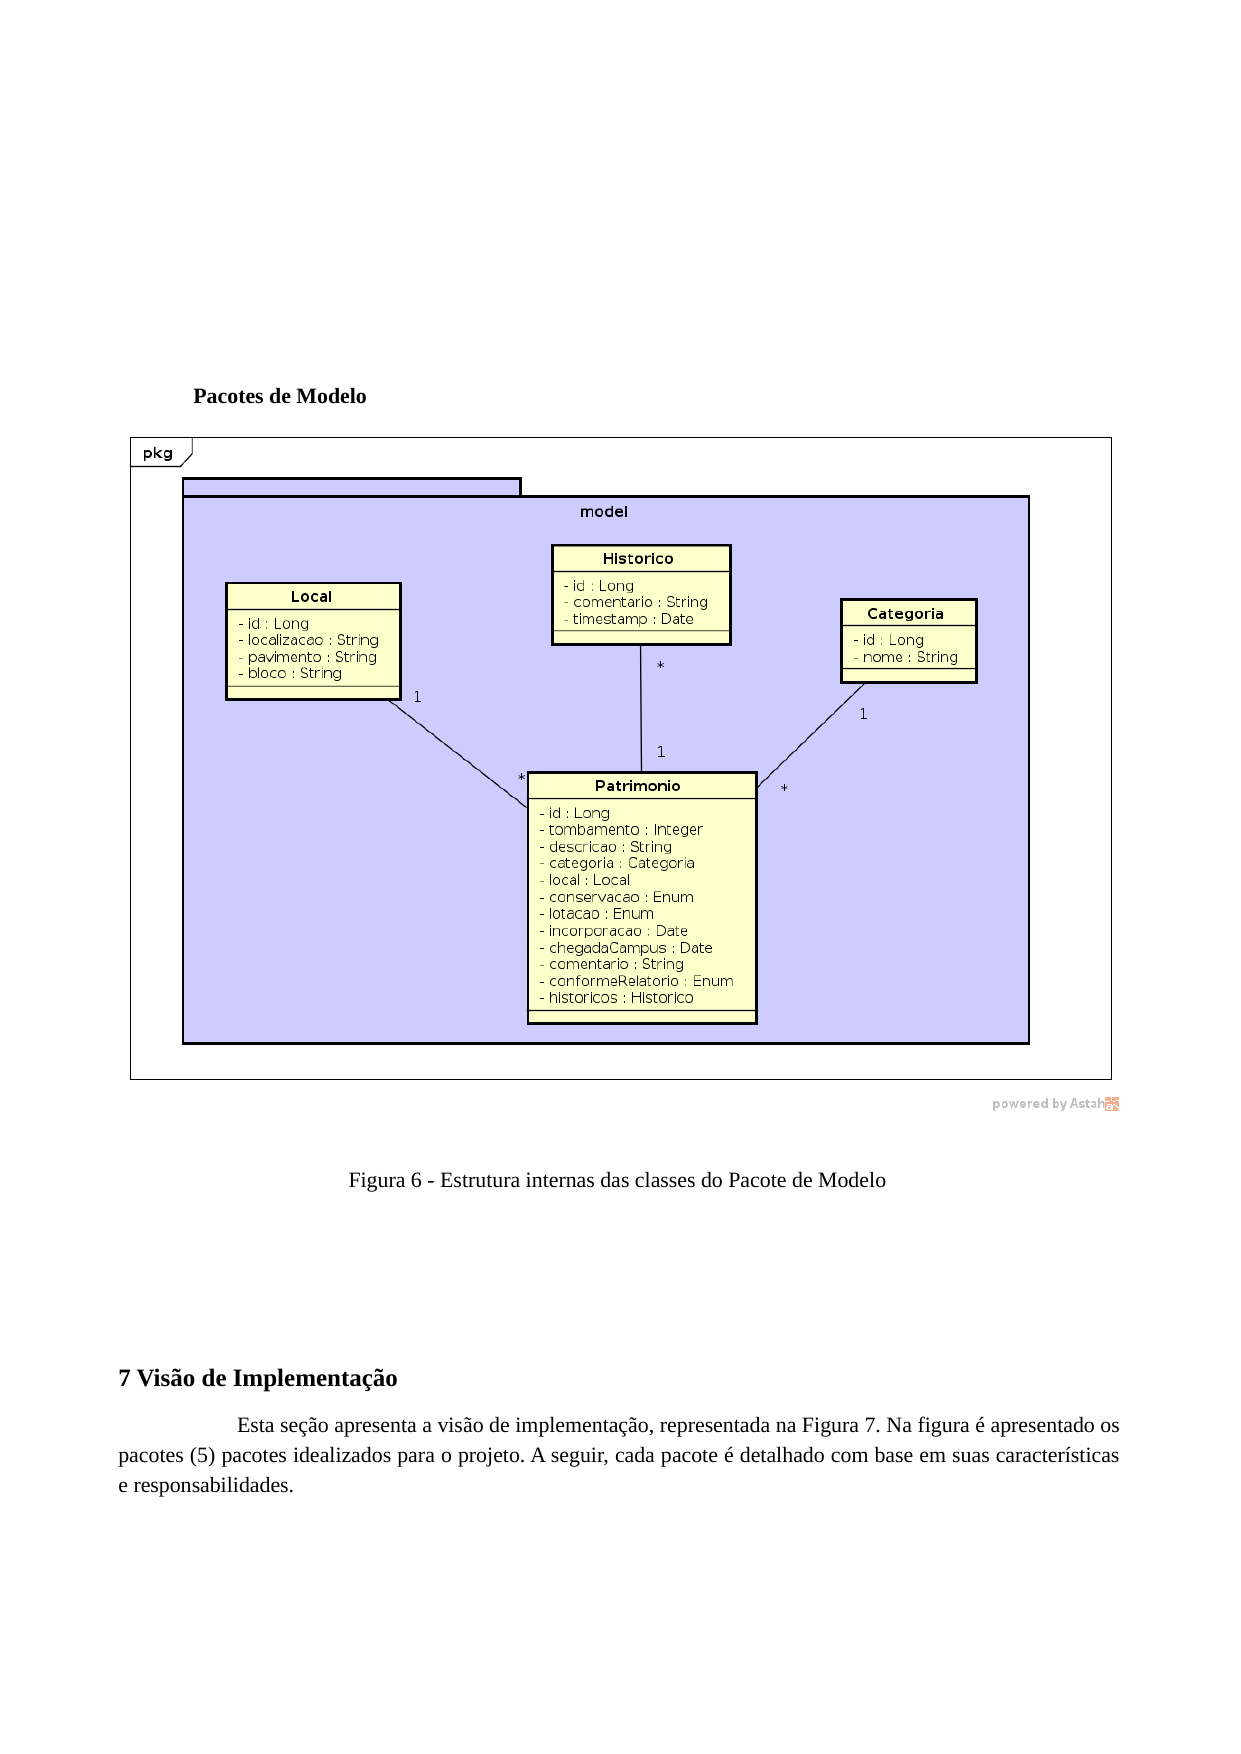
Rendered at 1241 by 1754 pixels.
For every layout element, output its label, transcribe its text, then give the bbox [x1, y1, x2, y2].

text Figura 6 - Estrutura internas das classes do Pacote de Modelo [118, 1167, 1122, 1193]
text Pacotes de Modelo [193, 383, 1122, 408]
picture [118, 425, 1123, 1115]
text Esta seção apresenta a visão de implementação, representada na Figura 7. Na figura é apresentado os pacotes (5) pacotes idealizados para o projeto. A seguir, cada pacote é detalhado com base em suas características e responsabilidades. [118, 1412, 1122, 1497]
text 7 Visão de Implementação [118, 1259, 1122, 1391]
